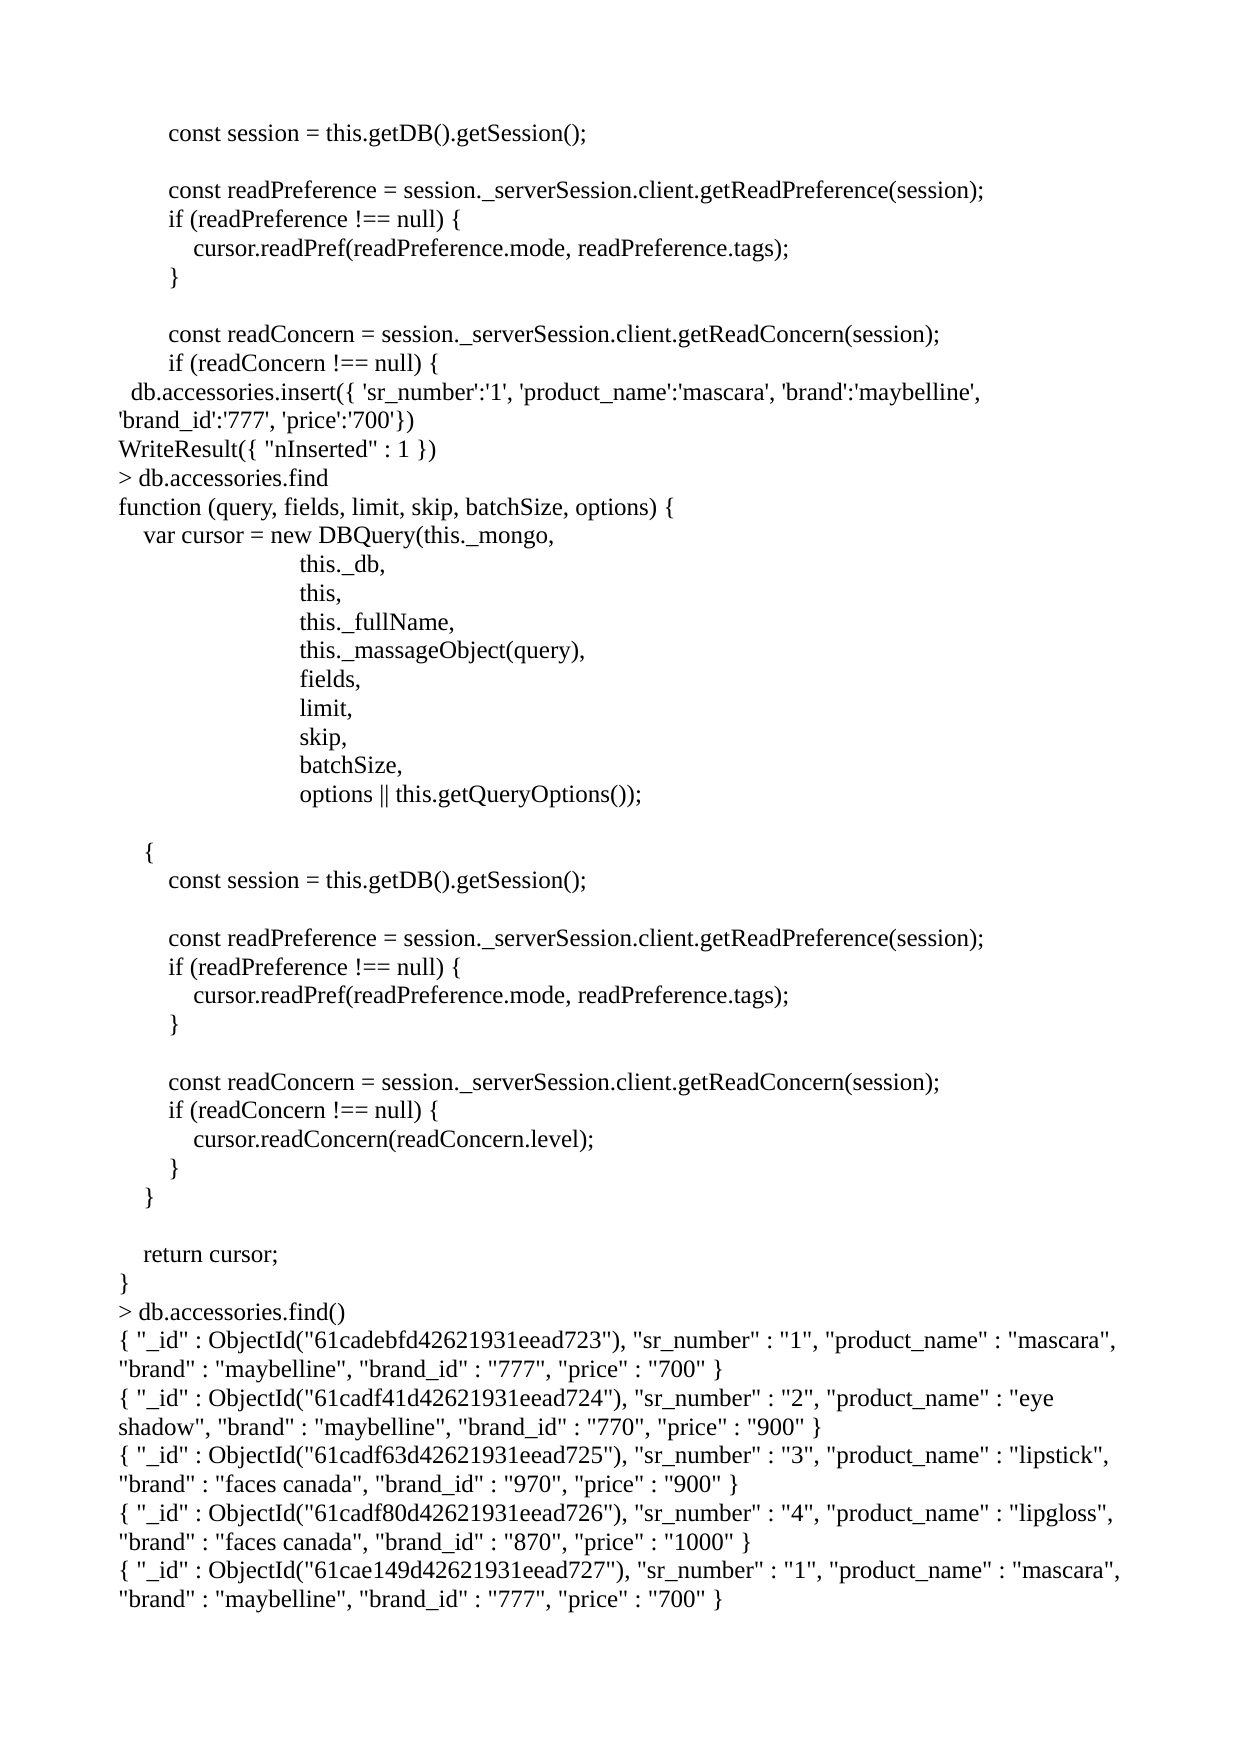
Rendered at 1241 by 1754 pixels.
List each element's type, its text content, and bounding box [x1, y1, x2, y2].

text cursor.readPref(readPreference.mode, readPreference.tags); [118, 981, 1122, 1009]
text options || this.getQueryOptions()); [118, 779, 1122, 808]
text fields, [118, 664, 1122, 693]
text db.accessories.insert({ 'sr_number':'1', 'product_name':'mascara', 'brand':'maybelline', 'brand_id':'777', 'price':'700'}) [118, 377, 1122, 434]
text } [118, 262, 1122, 291]
text var cursor = new DBQuery(this._mongo, [118, 521, 1122, 549]
text { "_id" : ObjectId("61cadebfd42621931eead723"), "sr_number" : "1", "product_name" : "mascara", "brand" : "maybelline", "brand_id" : "777", "price" : "700" } [118, 1326, 1122, 1383]
text limit, [118, 693, 1122, 722]
text cursor.readPref(readPreference.mode, readPreference.tags); [118, 233, 1122, 262]
text cursor.readConcern(readConcern.level); [118, 1124, 1122, 1153]
text this._db, [118, 549, 1122, 578]
text batchSize, [118, 751, 1122, 779]
text return cursor; [118, 1239, 1122, 1268]
text this, [118, 578, 1122, 607]
text function (query, fields, limit, skip, batchSize, options) { [118, 492, 1122, 521]
text this._fullName, [118, 607, 1122, 636]
text } [118, 1268, 1122, 1297]
text if (readPreference !== null) { [118, 204, 1122, 233]
text { [118, 837, 1122, 866]
text { "_id" : ObjectId("61cadf63d42621931eead725"), "sr_number" : "3", "product_name" : "lipstick", "brand" : "faces canada", "brand_id" : "970", "price" : "900" } [118, 1441, 1122, 1498]
text { "_id" : ObjectId("61cadf80d42621931eead726"), "sr_number" : "4", "product_name" : "lipgloss", "brand" : "faces canada", "brand_id" : "870", "price" : "1000" } [118, 1498, 1122, 1556]
text } [118, 1009, 1122, 1038]
text if (readConcern !== null) { [118, 1096, 1122, 1124]
text if (readConcern !== null) { [118, 348, 1122, 377]
text const session = this.getDB().getSession(); [118, 118, 1122, 147]
text const readPreference = session._serverSession.client.getReadPreference(session); [118, 923, 1122, 952]
text skip, [118, 722, 1122, 751]
text WriteResult({ "nInserted" : 1 }) [118, 434, 1122, 463]
text } [118, 1153, 1122, 1182]
text { "_id" : ObjectId("61cadf41d42621931eead724"), "sr_number" : "2", "product_name" : "eye shadow", "brand" : "maybelline", "brand_id" : "770", "price" : "900" } [118, 1383, 1122, 1441]
text } [118, 1182, 1122, 1211]
text this._massageObject(query), [118, 636, 1122, 664]
text const readConcern = session._serverSession.client.getReadConcern(session); [118, 319, 1122, 348]
text > db.accessories.find [118, 463, 1122, 492]
text > db.accessories.find() [118, 1297, 1122, 1326]
text if (readPreference !== null) { [118, 952, 1122, 981]
text const session = this.getDB().getSession(); [118, 866, 1122, 894]
text { "_id" : ObjectId("61cae149d42621931eead727"), "sr_number" : "1", "product_name" : "mascara", "brand" : "maybelline", "brand_id" : "777", "price" : "700" } [118, 1556, 1122, 1613]
text const readConcern = session._serverSession.client.getReadConcern(session); [118, 1067, 1122, 1096]
text const readPreference = session._serverSession.client.getReadPreference(session); [118, 176, 1122, 204]
